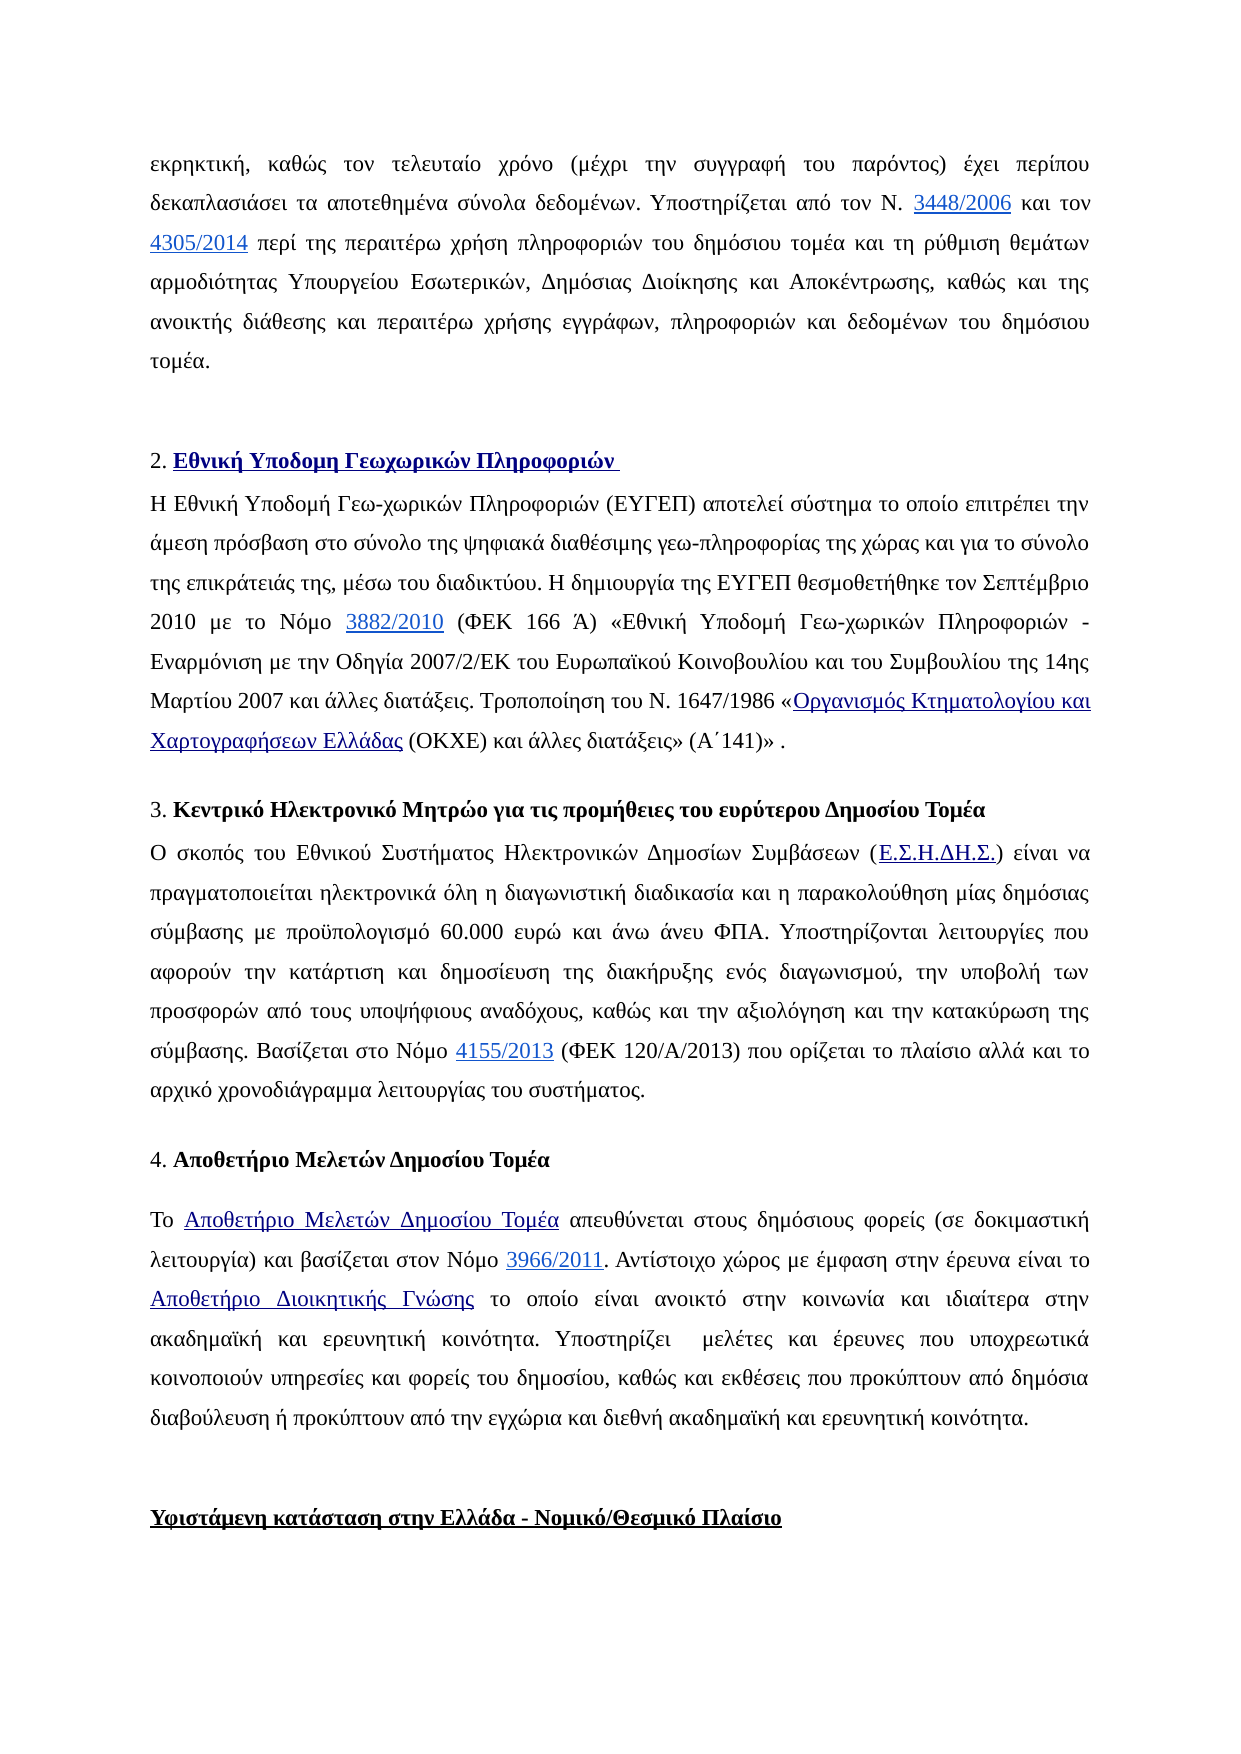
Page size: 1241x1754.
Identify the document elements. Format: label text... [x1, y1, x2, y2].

text Ο σκοπός του Εθνικού Συστήματος Ηλεκτρονικών Δημοσίων Συμβάσεων (Ε.Σ.Η.ΔΗ.Σ.) είναι να πραγματοποιείται ηλεκτρονικά όλη η διαγωνιστική διαδικασία και η παρακολούθηση μίας δημόσιας σύμβασης με προϋπολογισμό 60.000 ευρώ και άνω άνευ ΦΠΑ. Υποστηρίζονται λειτουργίες που αφορούν την κατάρτιση και δημοσίευση της διακήρυξης ενός διαγωνισμού, την υποβολή των προσφορών από τους υποψήφιους αναδόχους, καθώς και την αξιολόγηση και την κατακύρωση της σύμβασης. Βασίζεται στο Νόμο 4155/2013 (ΦΕΚ 120/Α/2013) που ορίζεται το πλαίσιο αλλά και το αρχικό χρονοδιάγραμμα λειτουργίας του συστήματος. [150, 839, 1091, 1102]
text 4. Αποθετήριο Μελετών Δημοσίου Τομέα [150, 1146, 1091, 1172]
text 3. Κεντρικό Ηλεκτρονικό Μητρώο για τις προμήθειες του ευρύτερου Δημοσίου Τομέα [150, 797, 1091, 823]
text 2. Εθνική Υποδομη Γεωχωρικών Πληροφοριών [150, 447, 1091, 474]
text εκρηκτική, καθώς τον τελευταίο χρόνο (μέχρι την συγγραφή του παρόντος) έχει περίπου δεκαπλασιάσει τα αποτεθημένα σύνολα δεδομένων. Υποστηρίζεται από τον Ν. 3448/2006 και τον 4305/2014 περί της περαιτέρω χρήση πληροφοριών του δημόσιου τομέα και τη ρύθμιση θεμάτων αρμοδιότητας Υπουργείου Εσωτερικών, Δημόσιας Διοίκησης και Αποκέντρωσης, καθώς και της ανοικτής διάθεσης και περαιτέρω χρήσης εγγράφων, πληροφοριών και δεδομένων του δημόσιου τομέα. [150, 150, 1091, 374]
text Υφιστάμενη κατάσταση στην Ελλάδα - Νομικό/Θεσμικό Πλαίσιο [150, 1503, 1091, 1530]
text Η Εθνική Υποδομή Γεω-χωρικών Πληροφοριών (ΕΥΓΕΠ) αποτελεί σύστημα το οποίο επιτρέπει την άμεση πρόσβαση στο σύνολο της ψηφιακά διαθέσιμης γεω-πληροφορίας της χώρας και για το σύνολο της επικράτειάς της, μέσω του διαδικτύου. Η δημιουργία της ΕΥΓΕΠ θεσμοθετήθηκε τον Σεπτέμβριο 2010 με το Νόμο 3882/2010 (ΦΕΚ 166 Ά) «Εθνική Υποδομή Γεω-χωρικών Πληροφοριών - Εναρμόνιση με την Οδηγία 2007/2/ΕΚ του Ευρωπαϊκού Κοινοβουλίου και του Συμβουλίου της 14ης Μαρτίου 2007 και άλλες διατάξεις. Τροποποίηση του Ν. 1647/1986 «Οργανισμός Κτηματολογίου και Χαρτογραφήσεων Ελλάδας (ΟΚΧΕ) και άλλες διατάξεις» (Α΄141)» . [150, 490, 1091, 753]
text Το Αποθετήριο Μελετών Δημοσίου Τομέα απευθύνεται στους δημόσιους φορείς (σε δοκιμαστική λειτουργία) και βασίζεται στον Νόμο 3966/2011. Αντίστοιχο χώρος με έμφαση στην έρευνα είναι το Αποθετήριο Διοικητικής Γνώσης το οποίο είναι ανοικτό στην κοινωνία και ιδιαίτερα στην ακαδημαϊκή και ερευνητική κοινότητα. Υποστηρίζει μελέτες και έρευνες που υποχρεωτικά κοινοποιούν υπηρεσίες και φορείς του δημοσίου, καθώς και εκθέσεις που προκύπτουν από δημόσια διαβούλευση ή προκύπτουν από την εγχώρια και διεθνή ακαδημαϊκή και ερευνητική κοινότητα. [150, 1206, 1091, 1430]
